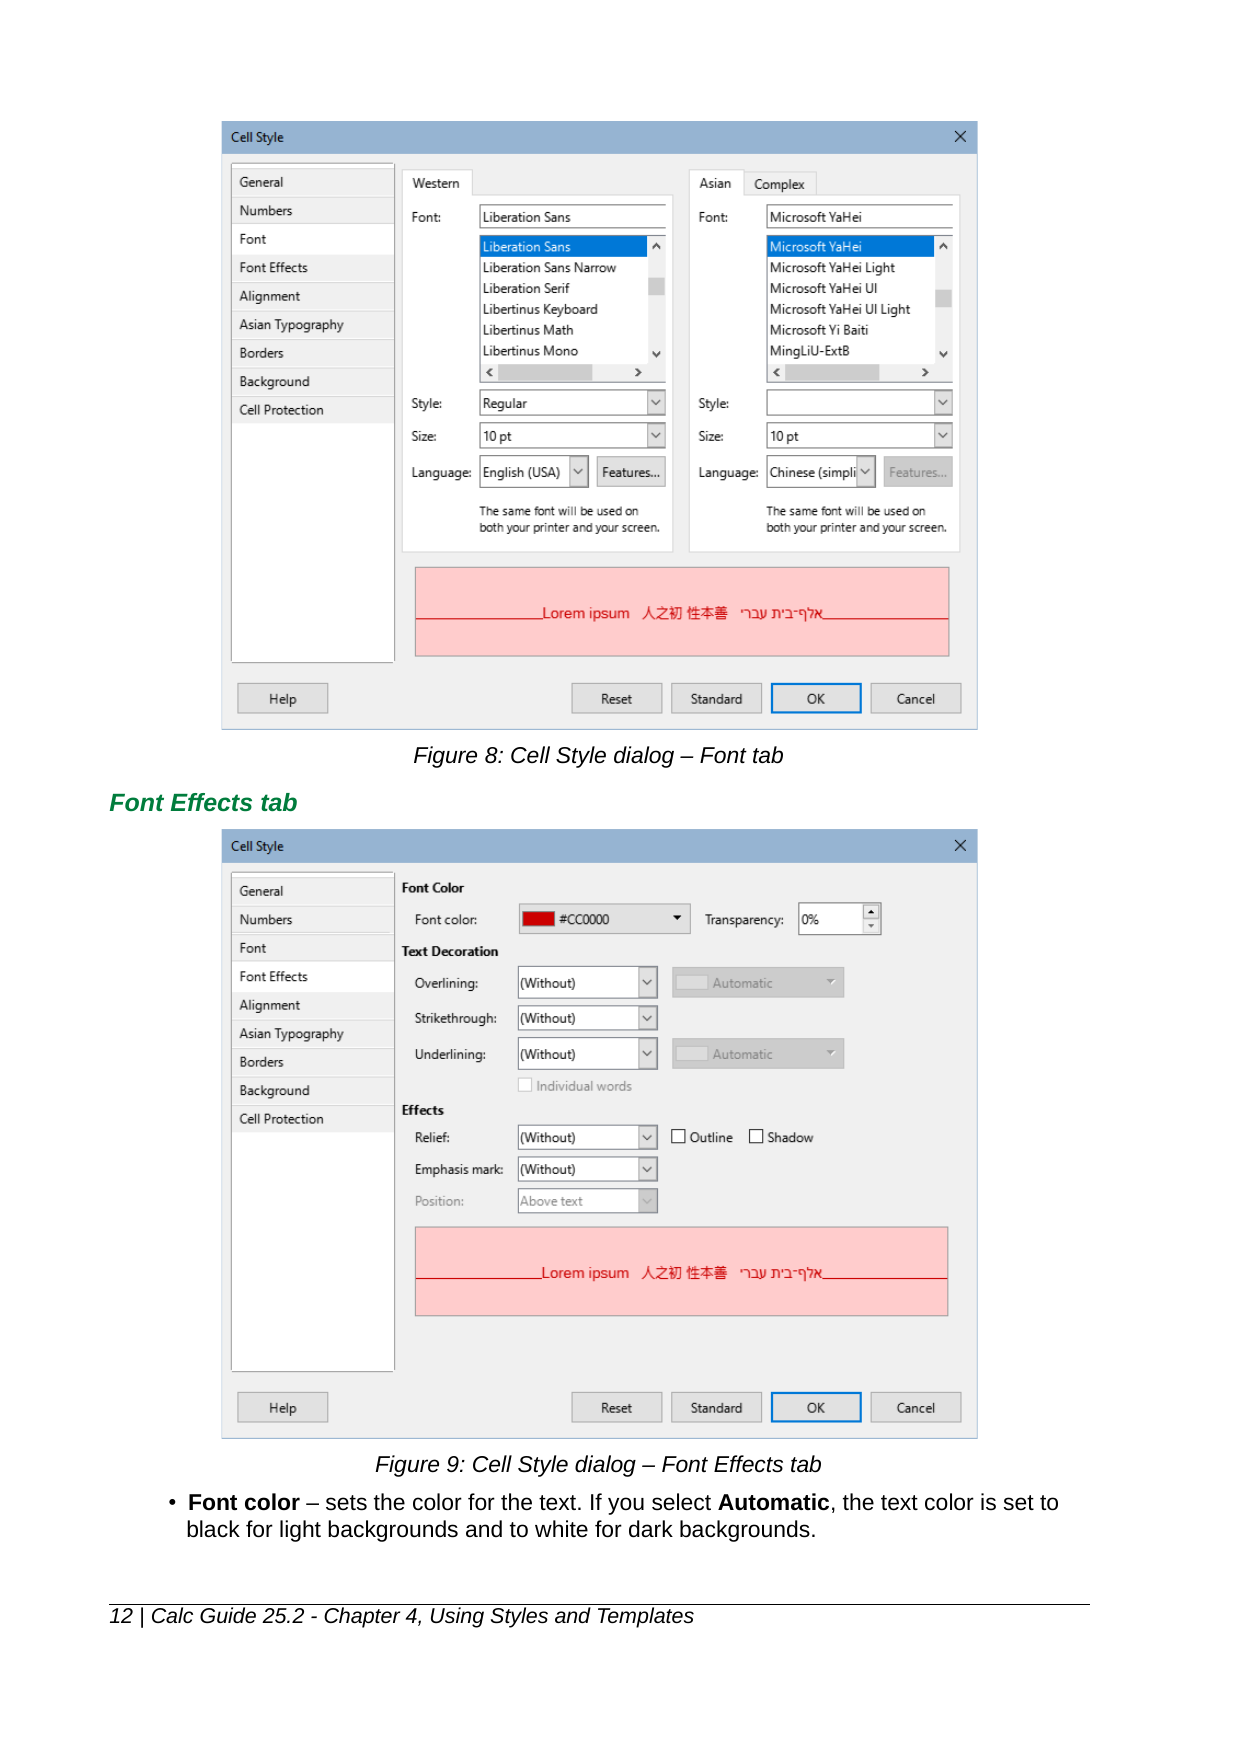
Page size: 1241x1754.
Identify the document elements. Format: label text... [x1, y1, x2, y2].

text Figure 8: Cell Style dialog – Font tab [221, 742, 977, 769]
picture [221, 829, 978, 1439]
text Figure 9: Cell Style dialog – Font Effects tab [221, 1451, 977, 1477]
picture [221, 121, 978, 730]
list Font color – sets the color for the text. If you select Automatic, the text color is set to black for light backgrounds and to white for dark backgrounds. [168, 1489, 1090, 1542]
subtitle Font Effects tab [109, 788, 1090, 817]
